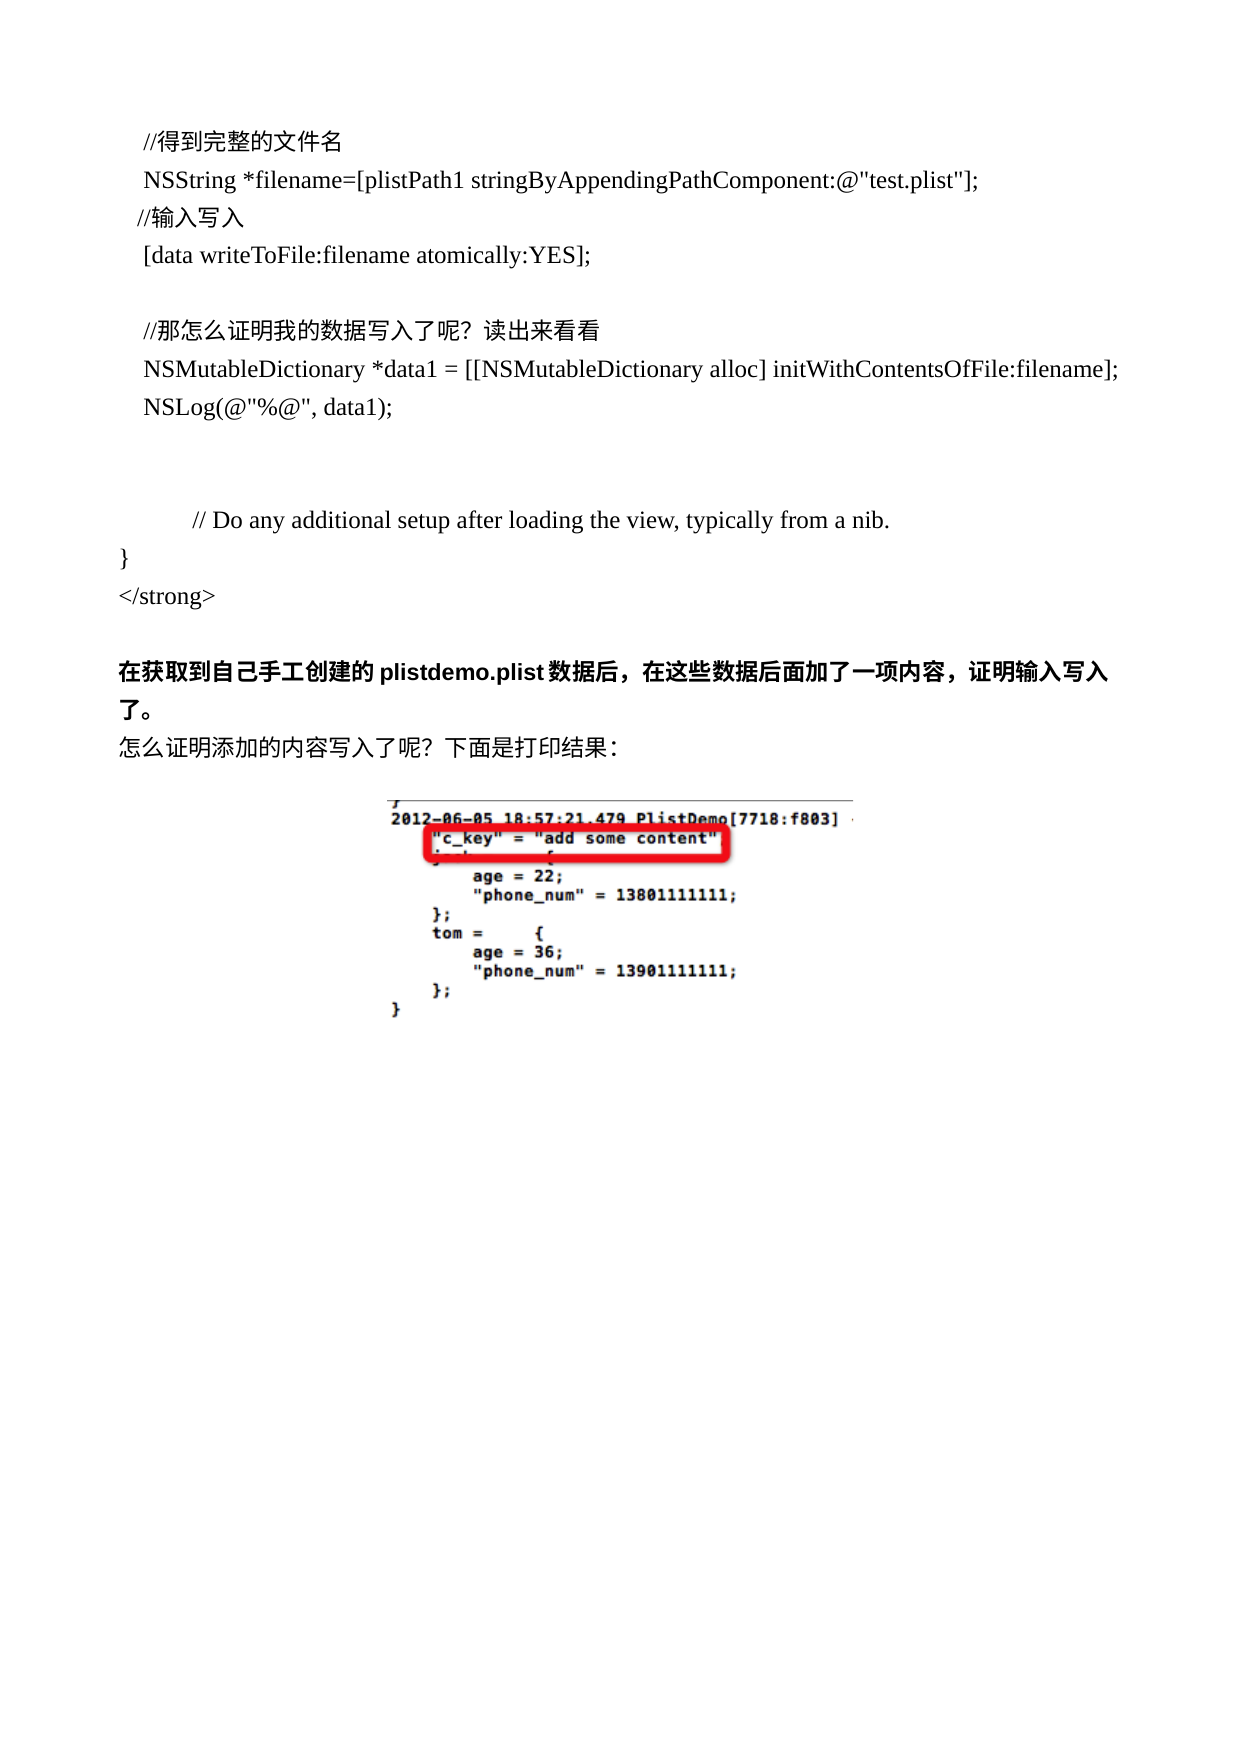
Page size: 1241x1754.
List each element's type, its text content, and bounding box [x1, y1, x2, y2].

text [data writeToFile:filename atomically:YES]; [118, 232, 1122, 269]
text //得到完整的文件名 [118, 118, 1122, 156]
text } [118, 534, 1122, 572]
text </strong> [118, 572, 1122, 610]
text //那怎么证明我的数据写入了呢？读出来看看 [118, 307, 1122, 345]
text //输入写入 [118, 194, 1122, 232]
text NSMutableDictionary *data1 = [[NSMutableDictionary alloc] initWithContentsOfFile:filename]; [118, 345, 1122, 383]
picture [387, 800, 854, 1019]
text 在获取到自己手工创建的plistdemo.plist数据后，在这些数据后面加了一项内容，证明输入写入了。 [118, 647, 1122, 723]
text NSLog(@"%@", data1); [118, 383, 1122, 421]
text // Do any additional setup after loading the view, typically from a nib. [118, 496, 1122, 534]
text 怎么证明添加的内容写入了呢？下面是打印结果： [118, 723, 1122, 761]
text NSString *filename=[plistPath1 stringByAppendingPathComponent:@"test.plist"]; [118, 156, 1122, 194]
